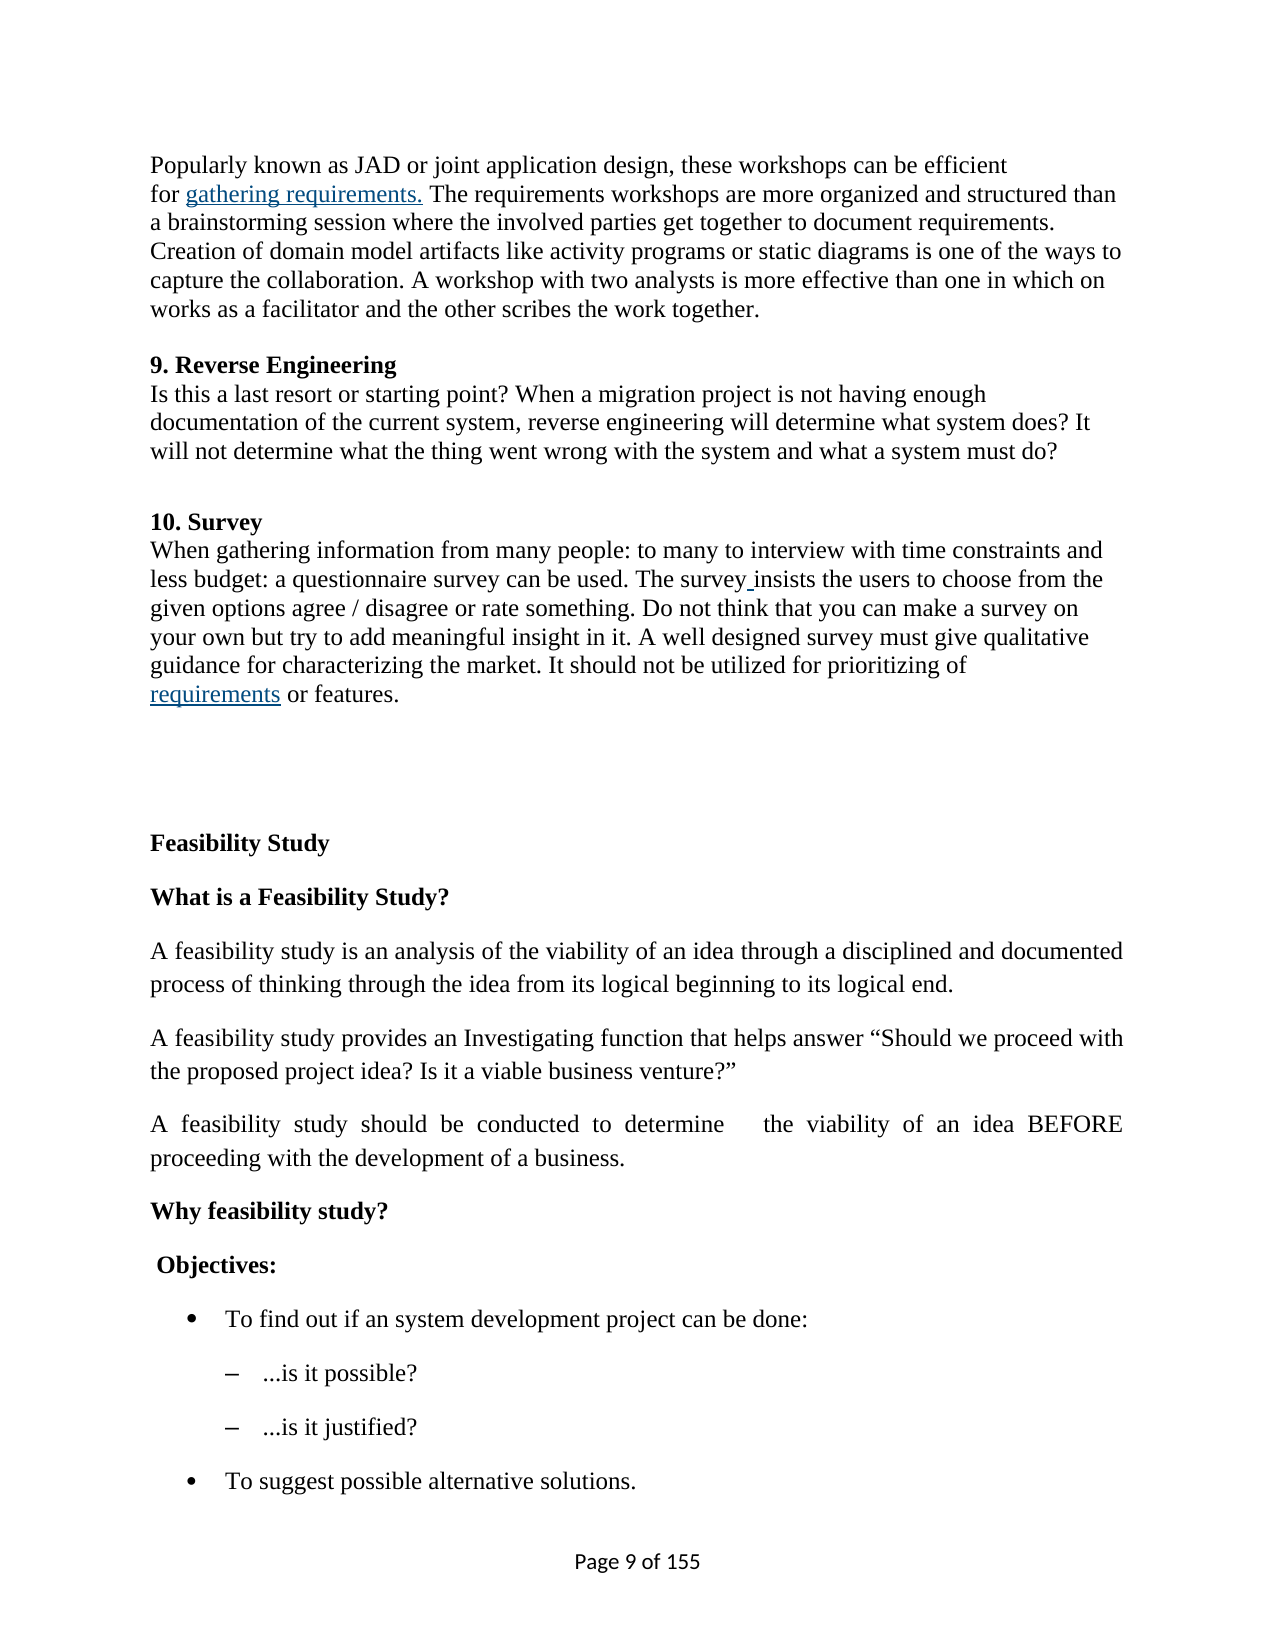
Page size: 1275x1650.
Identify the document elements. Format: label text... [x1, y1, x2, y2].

text Why feasibility study? [150, 1196, 1125, 1225]
text A feasibility study should be conducted to determine the viability of an idea BEFORE proceeding with the development of a business. [150, 1109, 1125, 1171]
text A feasibility study is an analysis of the viability of an idea through a disciplined and documented process of thinking through the idea from its logical beginning to its logical end. [150, 936, 1125, 998]
list To suggest possible alternative solutions. [187, 1466, 1125, 1495]
text Feasibility Study [150, 828, 1125, 857]
list ...is it justified? [225, 1412, 1125, 1441]
text Popularly known as JAD or joint application design, these workshops can be efficient for gathering requirements. The requirements workshops are more organized and structured than a brainstorming session where the involved parties get together to document requirements. Creation of domain model artifacts like activity programs or static diagrams is one of the ways to capture the collaboration. A workshop with two analysts is more effective than one in which on works as a facilitator and the other scribes the work together. [150, 150, 1125, 322]
text Is this a last resort or starting point? When a migration project is not having enough documentation of the current system, reverse engineering will determine what system does? It will not determine what the thing went wrong with the system and what a system must do? [150, 379, 1125, 465]
subtitle 9. Reverse Engineering [150, 322, 1125, 379]
list To find out if an system development project can be done: [187, 1304, 1125, 1333]
text A feasibility study provides an Investigating function that helps answer “Should we proceed with the proposed project idea? Is it a viable business venture?” [150, 1023, 1125, 1084]
text What is a Feasibility Study? [150, 882, 1125, 911]
list ...is it possible? [225, 1358, 1125, 1387]
text When gathering information from many people: to many to interview with time constraints and less budget: a questionnaire survey can be used. The survey insists the users to choose from the given options agree / disagree or rate something. Do not think that you can make a survey on your own but try to add meaningful insight in it. A well designed survey must give qualitative guidance for characterizing the market. It should not be utilized for prioritizing of requirements or features. [150, 535, 1125, 708]
text Objectives: [150, 1250, 1125, 1279]
subtitle 10. Survey [150, 479, 1125, 535]
